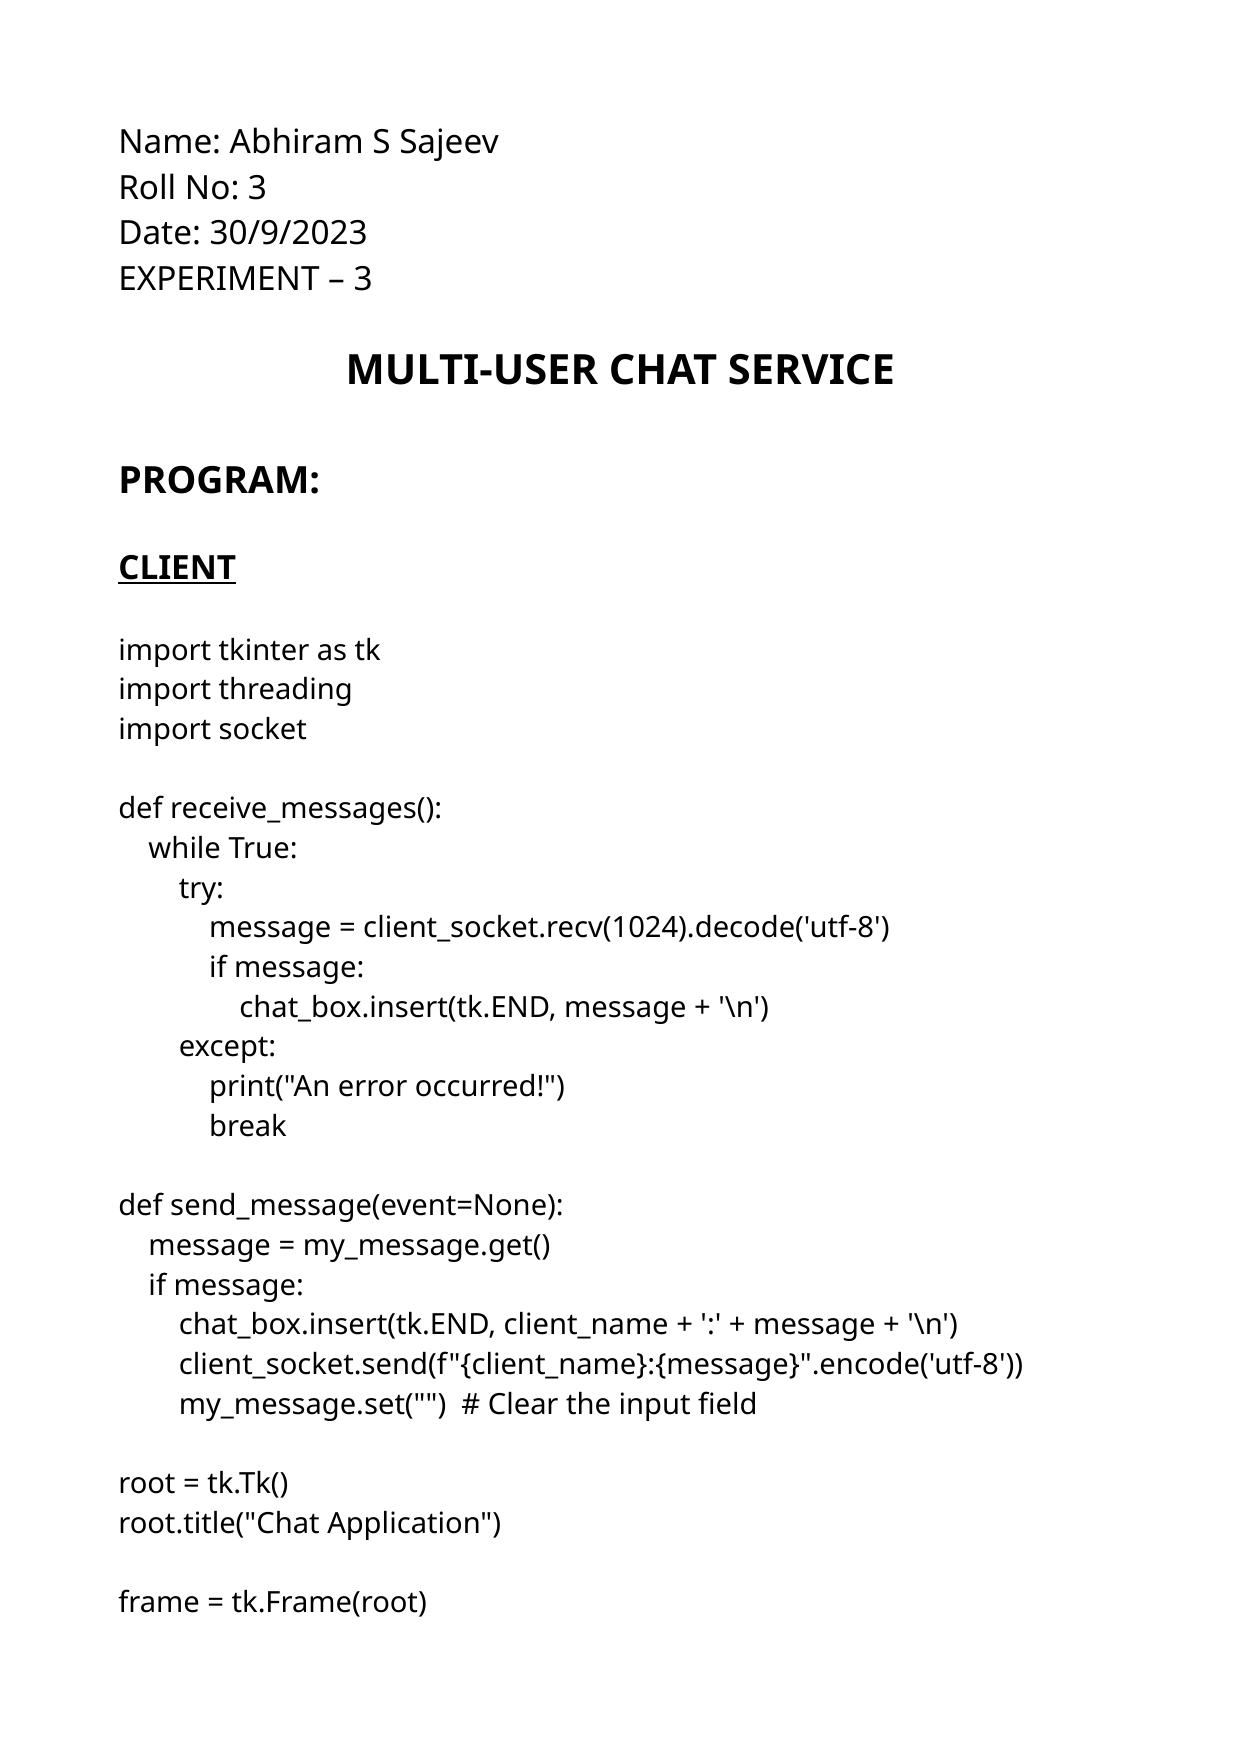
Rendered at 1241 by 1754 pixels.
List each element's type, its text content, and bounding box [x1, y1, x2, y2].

text my_message.set("") # Clear the input field [118, 1383, 1122, 1423]
text message = client_socket.recv(1024).decode('utf-8') [118, 907, 1122, 946]
text except: [118, 1026, 1122, 1065]
text root.title("Chat Application") [118, 1502, 1122, 1542]
text EXPERIMENT – 3 [118, 254, 1122, 300]
text root = tk.Tk() [118, 1462, 1122, 1502]
text while True: [118, 827, 1122, 867]
text import threading [118, 668, 1122, 708]
text def send_message(event=None): [118, 1184, 1122, 1224]
text import tkinter as tk [118, 629, 1122, 668]
text def receive_messages(): [118, 788, 1122, 827]
text frame = tk.Frame(root) [118, 1581, 1122, 1621]
text try: [118, 867, 1122, 907]
text Date: 30/9/2023 [118, 209, 1122, 254]
text Roll No: 3 [118, 163, 1122, 209]
text if message: [118, 946, 1122, 986]
text print("An error occurred!") [118, 1065, 1122, 1105]
text message = my_message.get() [118, 1224, 1122, 1264]
text CLIENT [118, 544, 1122, 589]
text Name: Abhiram S Sajeev [118, 118, 1122, 163]
text if message: [118, 1264, 1122, 1303]
text chat_box.insert(tk.END, message + '\n') [118, 986, 1122, 1026]
text MULTI-USER CHAT SERVICE [118, 339, 1122, 396]
text client_socket.send(f"{client_name}:{message}".encode('utf-8')) [118, 1343, 1122, 1383]
text import socket [118, 708, 1122, 748]
text chat_box.insert(tk.END, client_name + ':' + message + '\n') [118, 1303, 1122, 1343]
text break [118, 1105, 1122, 1145]
text PROGRAM: [118, 453, 1122, 504]
